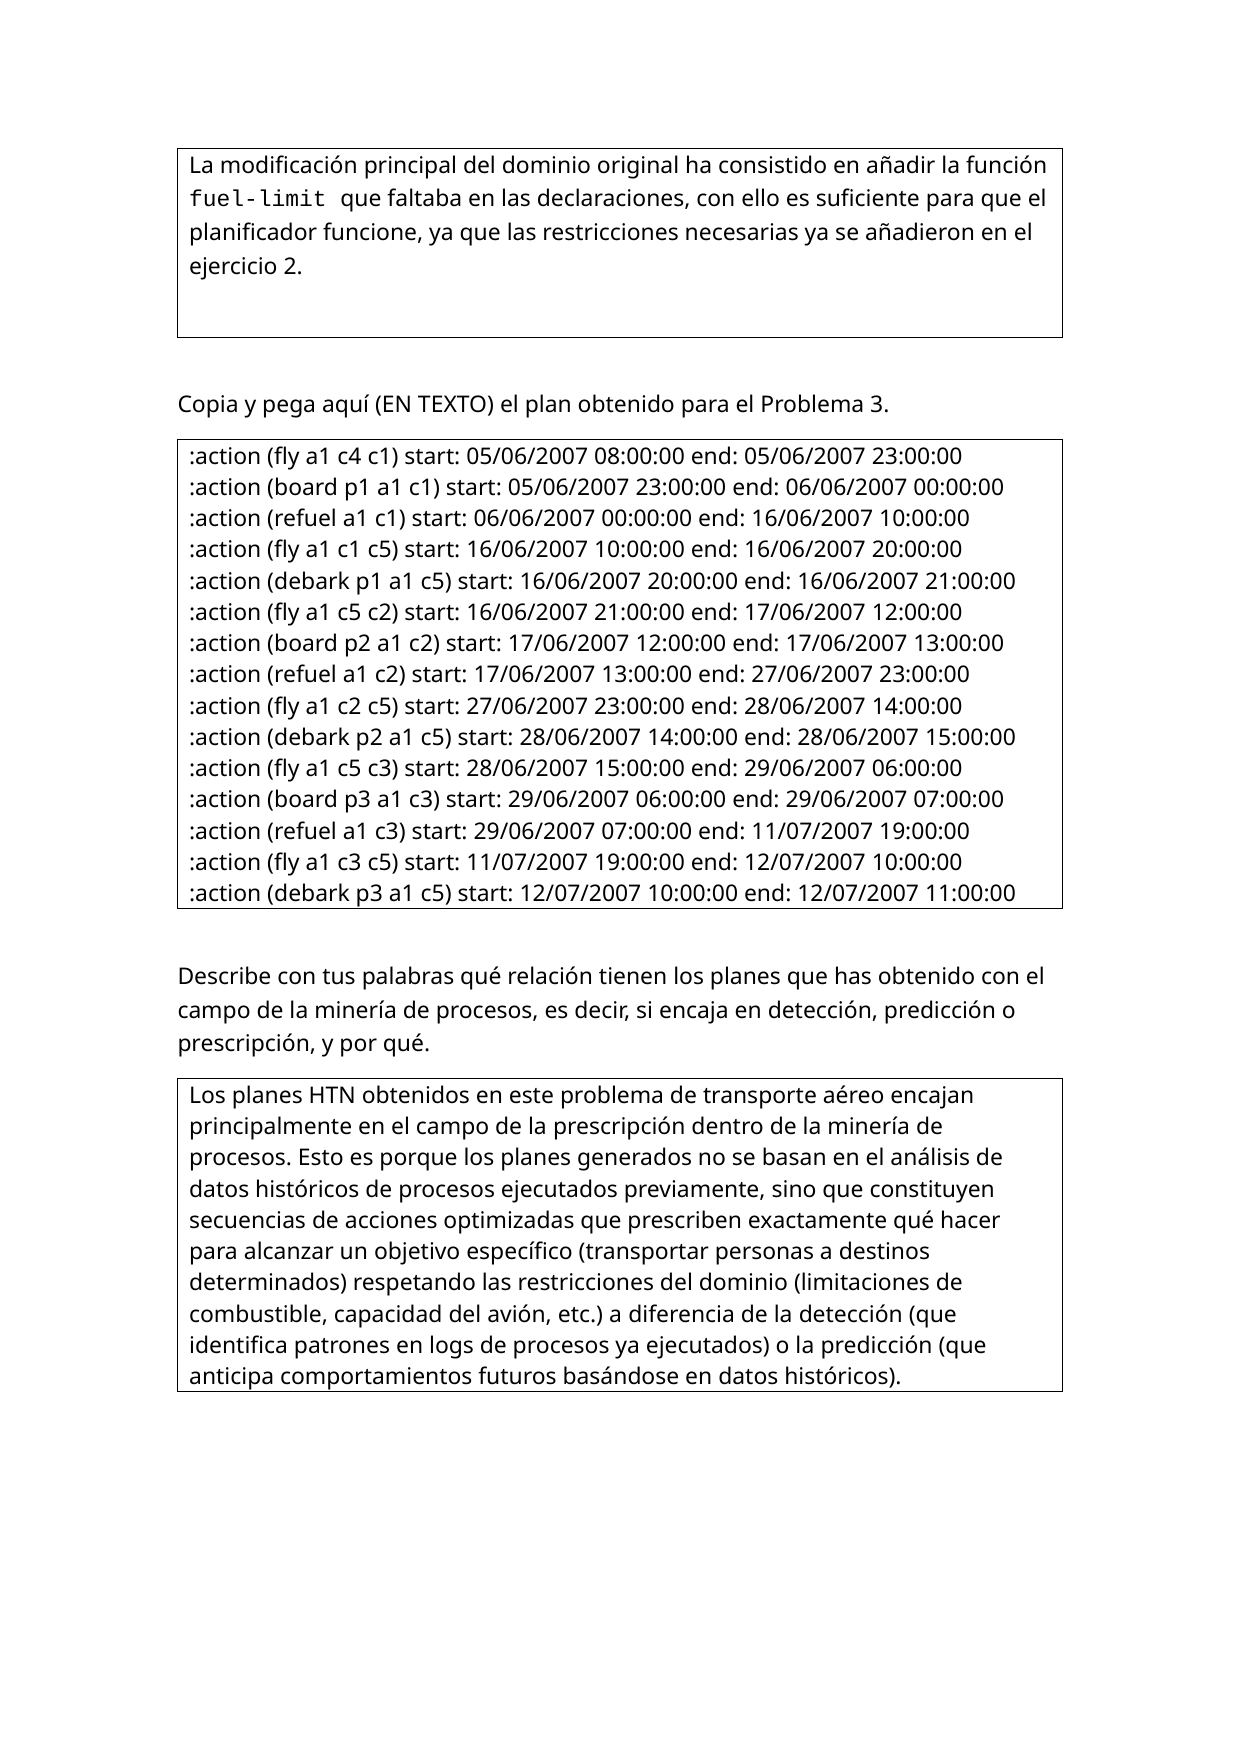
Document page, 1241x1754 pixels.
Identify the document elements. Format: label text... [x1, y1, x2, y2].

text Describe con tus palabras qué relación tienen los planes que has obtenido con el campo de la minería de procesos, es decir, si encaja en detección, predicción o prescripción, y por qué. [177, 960, 1063, 1058]
text Copia y pega aquí (EN TEXTO) el plan obtenido para el Problema 3. [177, 388, 1063, 419]
table_header :action (fly a1 c4 c1) start: 05/06/2007 08:00:00 end: 05/06/2007 23:00:00 :action (board p1 a1 c1) start: 05/06/2007 23:00:00 end: 06/06/2007 00:00:00 :action (refuel a1 c1) start: 06/06/2007 00:00:00 end: 16/06/2007 10:00:00 :action (fly a1 c1 c5) start: 16/06/2007 10:00:00 end: 16/06/2007 20:00:00 :action (debark p1 a1 c5) start: 16/06/2007 20:00:00 end: 16/06/2007 21:00:00 :action (fly a1 c5 c2) start: 16/06/2007 21:00:00 end: 17/06/2007 12:00:00 :action (board p2 a1 c2) start: 17/06/2007 12:00:00 end: 17/06/2007 13:00:00 :action (refuel a1 c2) start: 17/06/2007 13:00:00 end: 27/06/2007 23:00:00 :action (fly a1 c2 c5) start: 27/06/2007 23:00:00 end: 28/06/2007 14:00:00 :action (debark p2 a1 c5) start: 28/06/2007 14:00:00 end: 28/06/2007 15:00:00 :action (fly a1 c5 c3) start: 28/06/2007 15:00:00 end: 29/06/2007 06:00:00 :action (board p3 a1 c3) start: 29/06/2007 06:00:00 end: 29/06/2007 07:00:00 :action (refuel a1 c3) start: 29/06/2007 07:00:00 end: 11/07/2007 19:00:00 :action (fly a1 c3 c5) start: 11/07/2007 19:00:00 end: 12/07/2007 10:00:00 :action (debark p3 a1 c5) start: 12/07/2007 10:00:00 end: 12/07/2007 11:00:00 [178, 440, 1062, 908]
table_header Los planes HTN obtenidos en este problema de transporte aéreo encajan principalmente en el campo de la prescripción dentro de la minería de procesos. Esto es porque los planes generados no se basan en el análisis de datos históricos de procesos ejecutados previamente, sino que constituyen secuencias de acciones optimizadas que prescriben exactamente qué hacer para alcanzar un objetivo específico (transportar personas a destinos determinados) respetando las restricciones del dominio (limitaciones de combustible, capacidad del avión, etc.) a diferencia de la detección (que identifica patrones en logs de procesos ya ejecutados) o la predicción (que anticipa comportamientos futuros basándose en datos históricos). [178, 1079, 1062, 1391]
table_header La modificación principal del dominio original ha consistido en añadir la función fuel-limit que faltaba en las declaraciones, con ello es suficiente para que el planificador funcione, ya que las restricciones necesarias ya se añadieron en el ejercicio 2. [178, 149, 1062, 337]
